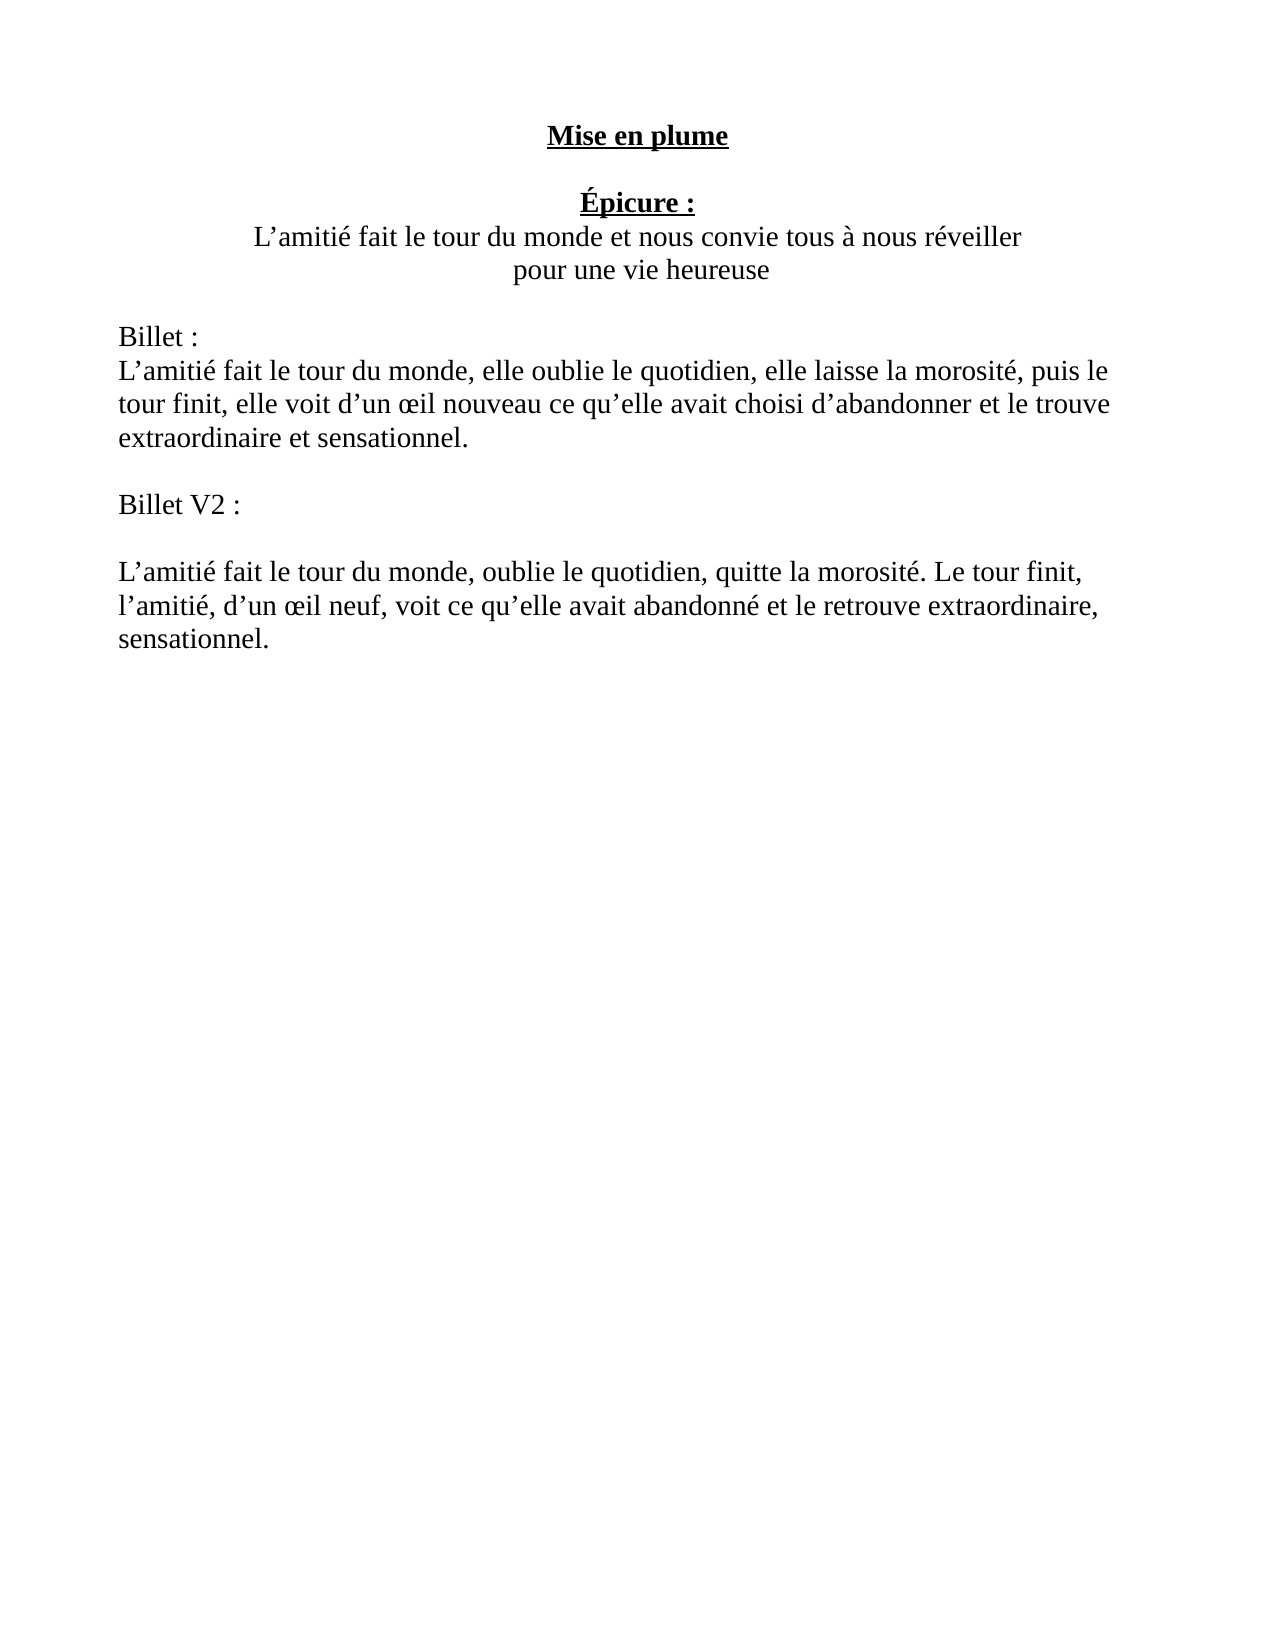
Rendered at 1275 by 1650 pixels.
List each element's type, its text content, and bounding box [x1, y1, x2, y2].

text L’amitié fait le tour du monde et nous convie tous à nous réveiller [118, 219, 1157, 252]
text L’amitié fait le tour du monde, elle oublie le quotidien, elle laisse la morosité, puis le tour finit, elle voit d’un œil nouveau ce qu’elle avait choisi d’abandonner et le trouve extraordinaire et sensationnel. [118, 353, 1157, 453]
text pour une vie heureuse [118, 252, 1157, 286]
text Billet : [118, 319, 1157, 353]
text Billet V2 : [118, 487, 1157, 521]
text Mise en plume [118, 118, 1157, 152]
text Épicure : [118, 185, 1157, 219]
text L’amitié fait le tour du monde, oublie le quotidien, quitte la morosité. Le tour finit, l’amitié, d’un œil neuf, voit ce qu’elle avait abandonné et le retrouve extraordinaire, sensationnel. [118, 554, 1157, 655]
